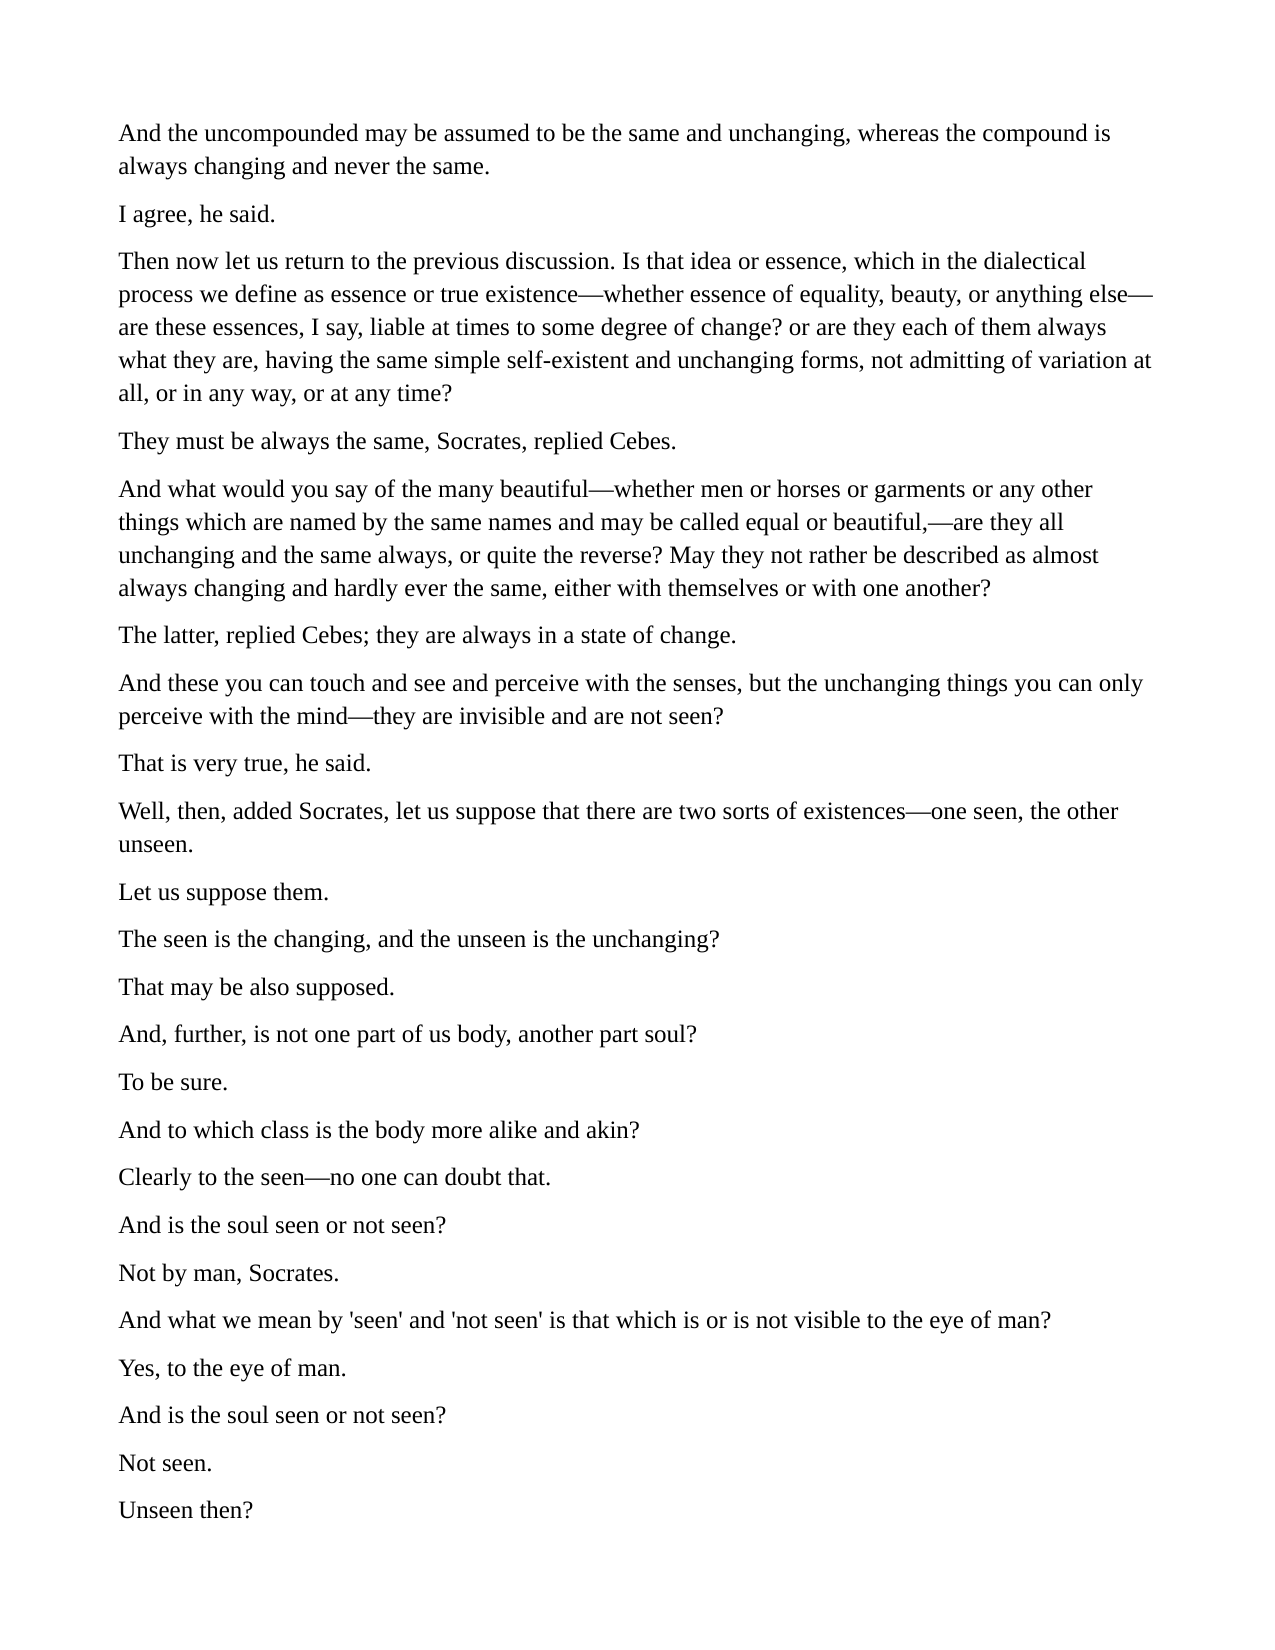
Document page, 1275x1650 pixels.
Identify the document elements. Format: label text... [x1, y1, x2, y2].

text And is the soul seen or not seen? [118, 1210, 1157, 1239]
text They must be always the same, Socrates, replied Cebes. [118, 426, 1157, 455]
text That is very true, he said. [118, 748, 1157, 777]
text Then now let us return to the previous discussion. Is that idea or essence, which in the dialectical process we define as essence or true existence—whether essence of equality, beauty, or anything else—are these essences, I say, liable at times to some degree of change? or are they each of them always what they are, having the same simple self-existent and unchanging forms, not admitting of variation at all, or in any way, or at any time? [118, 246, 1157, 407]
text And, further, is not one part of us body, another part soul? [118, 1019, 1157, 1048]
text I agree, he said. [118, 199, 1157, 227]
text Let us suppose them. [118, 877, 1157, 906]
text And is the soul seen or not seen? [118, 1400, 1157, 1429]
text And what would you say of the many beautiful—whether men or horses or garments or any other things which are named by the same names and may be called equal or beautiful,—are they all unchanging and the same always, or quite the reverse? May they not rather be described as almost always changing and hardly ever the same, either with themselves or with one another? [118, 474, 1157, 601]
text Clearly to the seen—no one can doubt that. [118, 1162, 1157, 1191]
text The seen is the changing, and the unseen is the unchanging? [118, 924, 1157, 953]
text Well, then, added Socrates, let us suppose that there are two sorts of existences—one seen, the other unseen. [118, 796, 1157, 858]
text To be sure. [118, 1067, 1157, 1096]
text Yes, to the eye of man. [118, 1353, 1157, 1382]
text And these you can touch and see and perceive with the senses, but the unchanging things you can only perceive with the mind—they are invisible and are not seen? [118, 668, 1157, 730]
text Not by man, Socrates. [118, 1258, 1157, 1286]
text The latter, replied Cebes; they are always in a state of change. [118, 620, 1157, 649]
text And to which class is the body more alike and akin? [118, 1115, 1157, 1143]
text And what we mean by 'seen' and 'not seen' is that which is or is not visible to the eye of man? [118, 1305, 1157, 1334]
text Unseen then? [118, 1496, 1157, 1524]
text That may be also supposed. [118, 972, 1157, 1001]
text Not seen. [118, 1448, 1157, 1477]
text And the uncompounded may be assumed to be the same and unchanging, whereas the compound is always changing and never the same. [118, 118, 1157, 180]
